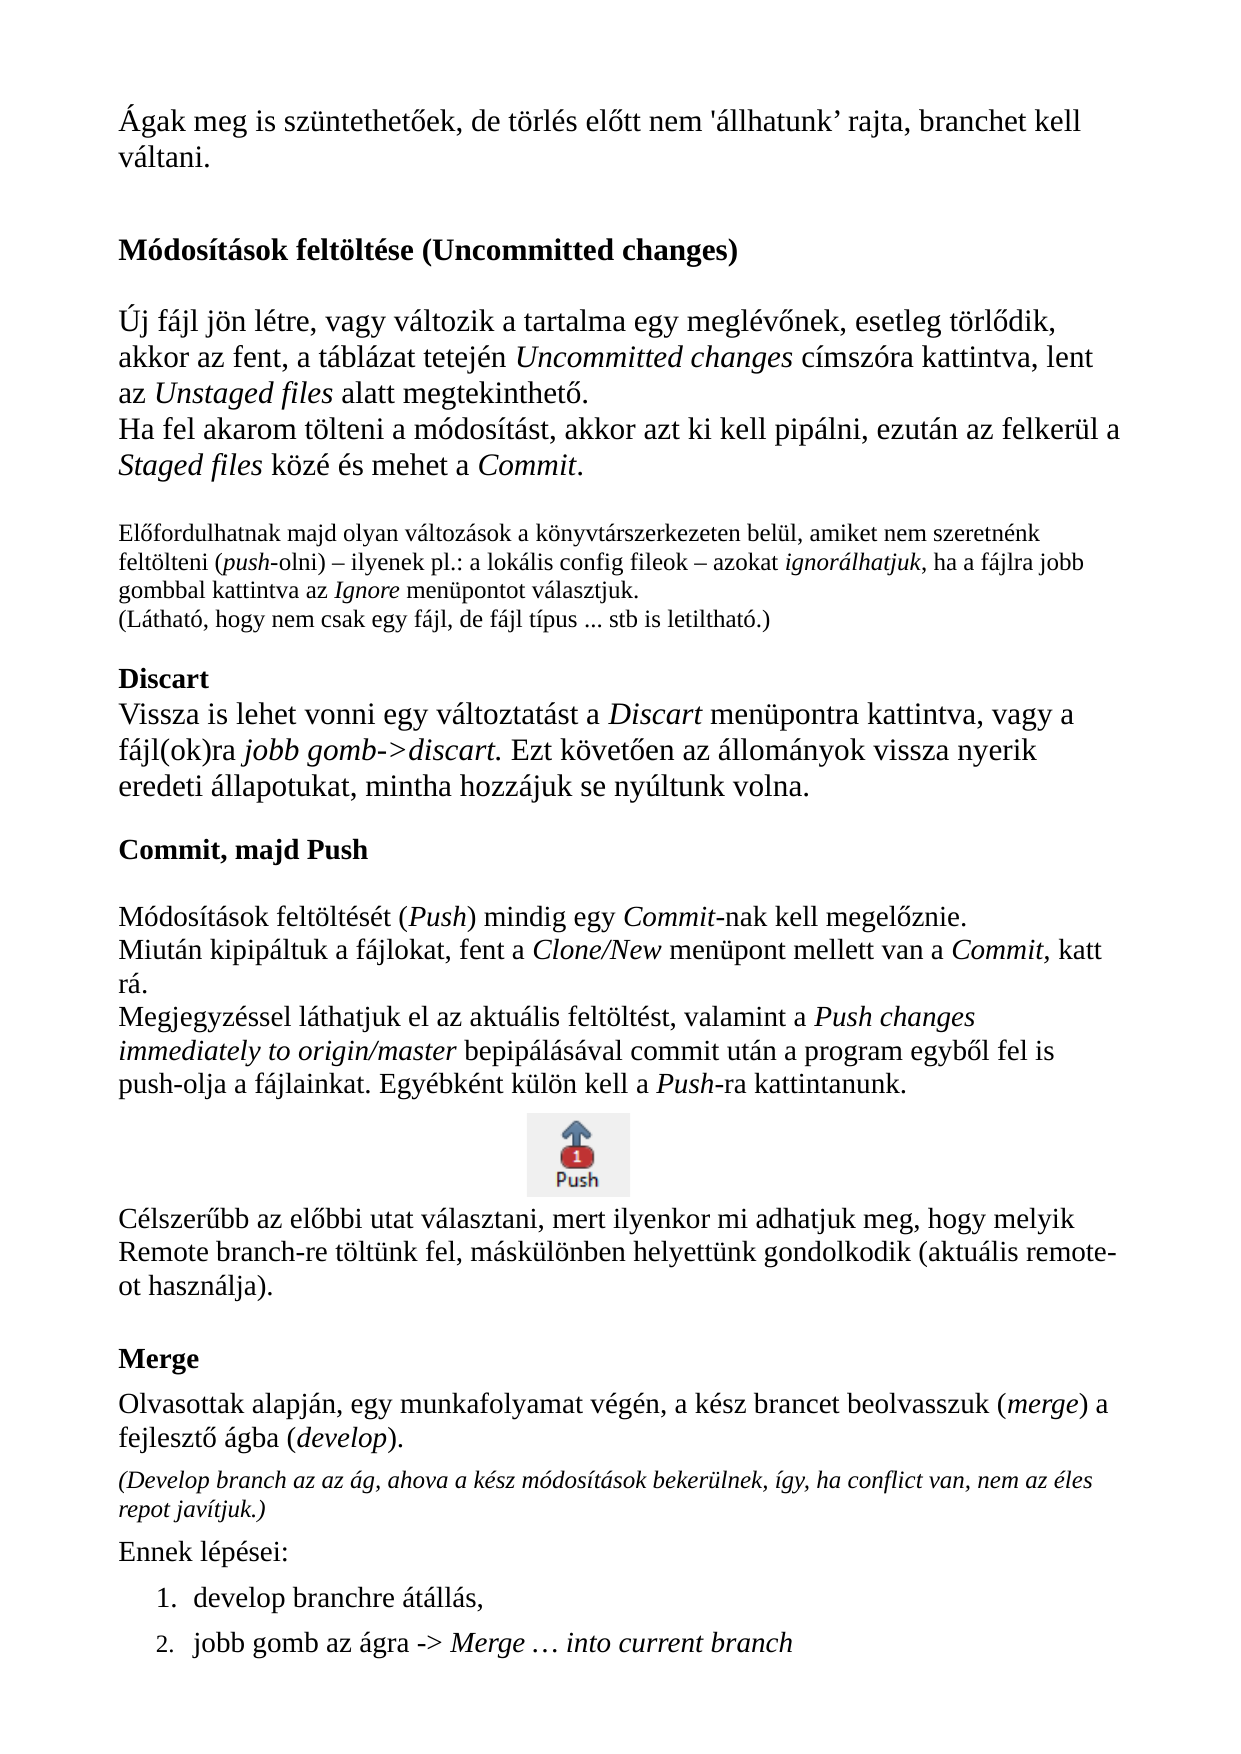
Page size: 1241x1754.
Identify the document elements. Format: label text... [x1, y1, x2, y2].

text (Látható, hogy nem csak egy fájl, de fájl típus ... stb is letiltható.) [118, 604, 1122, 633]
text Olvasottak alapján, egy munkafolyamat végén, a kész brancet beolvasszuk (merge) a fejlesztő ágba (develop). [118, 1386, 1116, 1453]
text Discart [118, 662, 1122, 695]
list develop branchre átállás, [156, 1580, 1122, 1613]
text Célszerűbb az előbbi utat választani, mert ilyenkor mi adhatjuk meg, hogy melyik Remote branch-re töltünk fel, máskülönben helyettünk gondolkodik (aktuális remote-ot használja). [118, 1201, 1122, 1301]
text Commit, majd Push [118, 832, 1122, 865]
text Ágak meg is szüntethetőek, de törlés előtt nem 'állhatunk’ rajta, branchet kell váltani. [118, 102, 1116, 174]
text Módosítások feltöltését (Push) mindig egy Commit-nak kell megelőznie. Miután kipipáltuk a fájlokat, fent a Clone/New menüpont mellett van a Commit, katt rá. Megjegyzéssel láthatjuk el az aktuális feltöltést, valamint a Push changes immediately to origin/master bepipálásával commit után a program egyből fel is push-olja a fájlainkat. Egyébként külön kell a Push-ra kattintanunk. [118, 899, 1122, 1100]
text Ennek lépései: [118, 1534, 1116, 1568]
text Merge [118, 1341, 1116, 1374]
text Módosítások feltöltése (Uncommitted changes) [118, 232, 1116, 296]
text (Develop branch az az ág, ahova a kész módosítások bekerülnek, így, ha conflict van, nem az éles repot javítjuk.) [118, 1465, 1116, 1523]
text Új fájl jön létre, vagy változik a tartalma egy meglévőnek, esetleg törlődik, akkor az fent, a táblázat tetején Uncommitted changes címszóra kattintva, lent az Unstaged files alatt megtekinthető. Ha fel akarom tölteni a módosítást, akkor azt ki kell pipálni, ezután az felkerül a Staged files közé és mehet a Commit. [118, 302, 1122, 482]
text Vissza is lehet vonni egy változtatást a Discart menüpontra kattintva, vagy a fájl(ok)ra jobb gomb->discart. Ezt követően az állományok vissza nyerik eredeti állapotukat, mintha hozzájuk se nyúltunk volna. [118, 695, 1122, 803]
list jobb gomb az ágra -> Merge … into current branch [156, 1625, 1122, 1659]
text Előfordulhatnak majd olyan változások a könyvtárszerkezeten belül, amiket nem szeretnénk feltölteni (push-olni) – ilyenek pl.: a lokális config fileok – azokat ignorálhatjuk, ha a fájlra jobb gombbal kattintva az Ignore menüpontot választjuk. [118, 482, 1122, 604]
